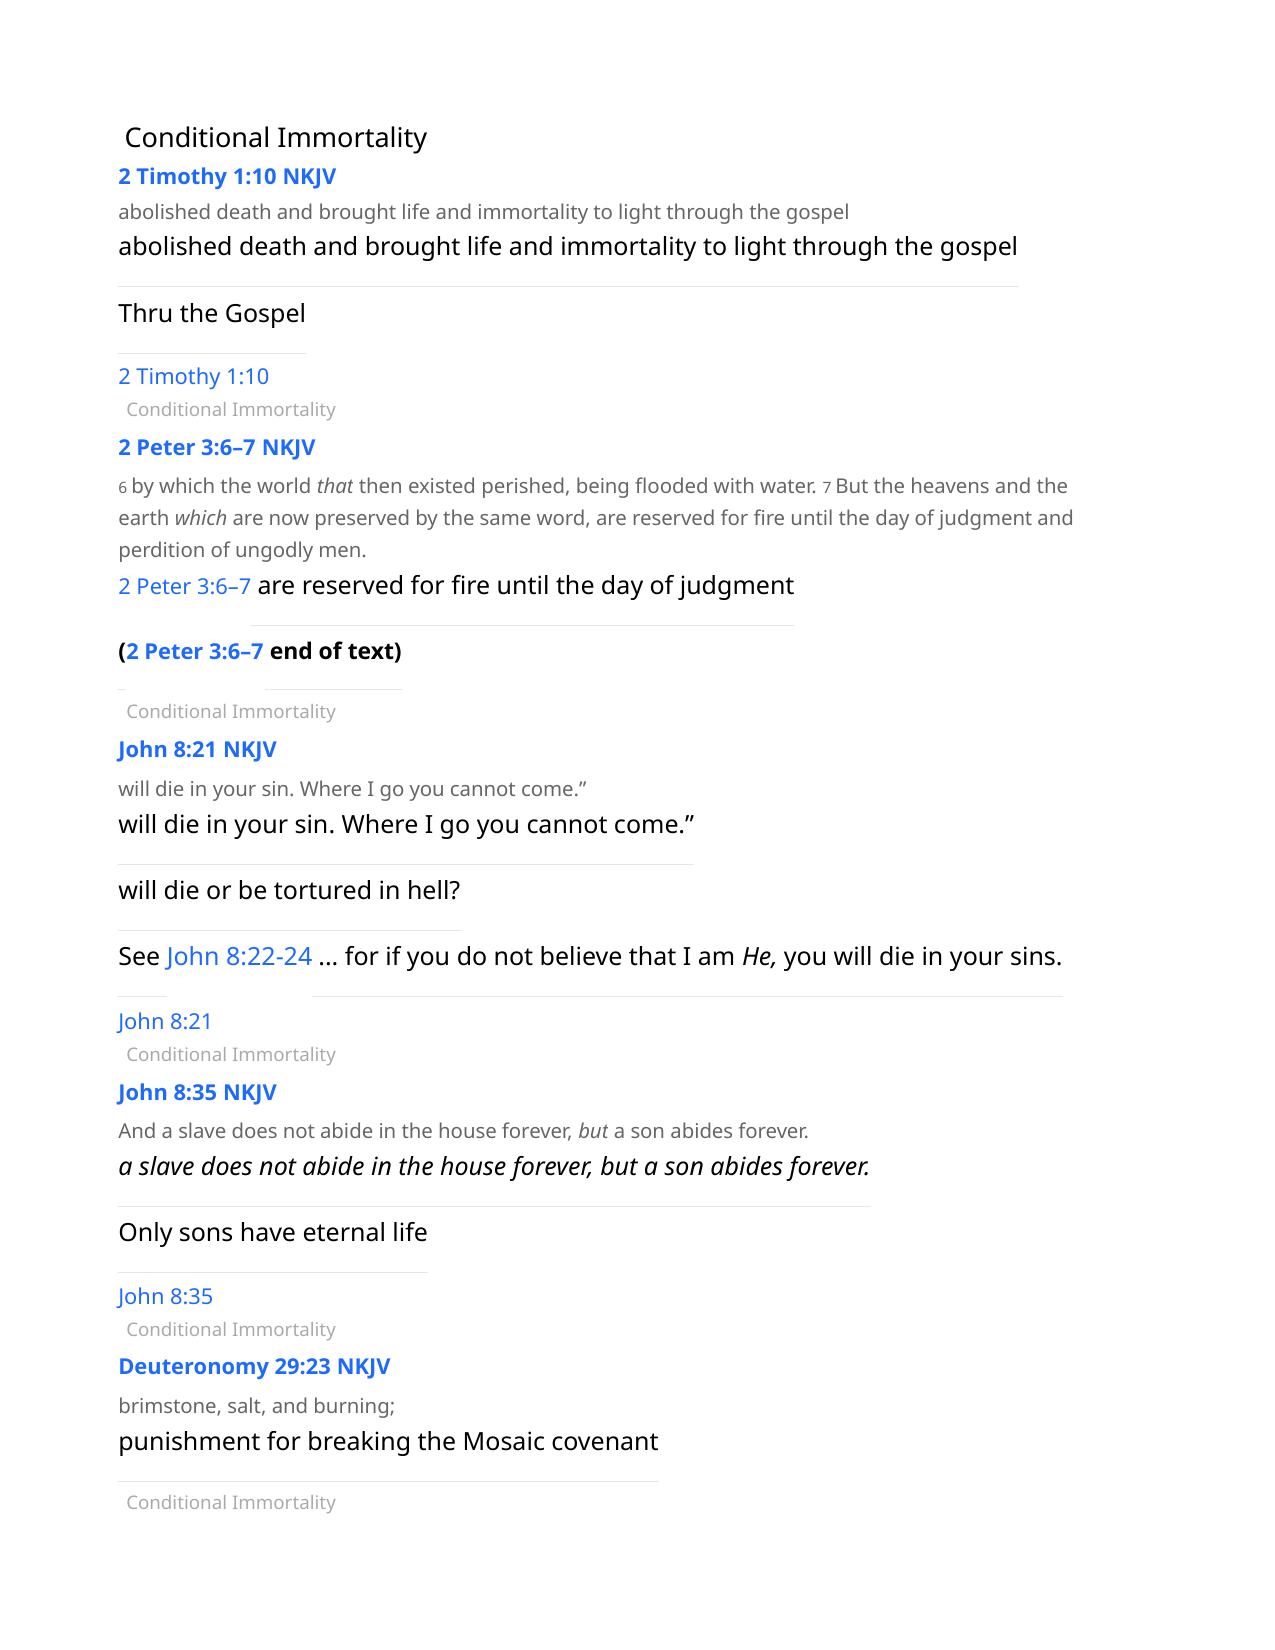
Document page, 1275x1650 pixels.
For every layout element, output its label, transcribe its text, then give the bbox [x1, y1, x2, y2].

text 2 Timothy 1:10 NKJV [118, 161, 1157, 191]
text John 8:21 [118, 1006, 1157, 1036]
text Conditional Immortality [126, 396, 1149, 422]
text John 8:35 NKJV [118, 1077, 1157, 1106]
text John 8:21 NKJV [118, 734, 1157, 764]
text And a slave does not abide in the house forever, but a son abides forever. [118, 1117, 1157, 1145]
text will die in your sin. Where I go you cannot come.” [118, 775, 1157, 802]
text Conditional Immortality [126, 699, 1149, 724]
text Thru the Gospel [118, 295, 1157, 353]
text a slave does not abide in the house forever, but a son abides forever. [118, 1149, 1157, 1206]
text brimstone, salt, and burning; [118, 1392, 1157, 1419]
text Deuteronomy 29:23 NKJV [118, 1351, 1157, 1381]
text John 8:35 [118, 1281, 1157, 1311]
text See John 8:22-24 ... for if you do not believe that I am He, you will die in your sins. [118, 939, 1157, 996]
text Conditional Immortality [124, 118, 1157, 155]
text (2 Peter 3:6–7 end of text) [118, 635, 1157, 689]
text 2 Peter 3:6–7 NKJV [118, 432, 1157, 461]
text 2 Peter 3:6–7 are reserved for fire until the day of judgment [118, 567, 1157, 625]
text will die or be tortured in hell? [118, 873, 1157, 930]
text 6 by which the world that then existed perished, being flooded with water. 7 But the heavens and the earth which are now preserved by the same word, are reserved for fire until the day of judgment and perdition of ungodly men. [118, 472, 1157, 563]
text 2 Timothy 1:10 [118, 361, 1157, 391]
text Conditional Immortality [126, 1316, 1149, 1341]
text abolished death and brought life and immortality to light through the gospel [118, 197, 1157, 225]
text Conditional Immortality [126, 1041, 1149, 1067]
text will die in your sin. Where I go you cannot come.” [118, 807, 1157, 864]
text abolished death and brought life and immortality to light through the gospel [118, 229, 1157, 287]
text Only sons have eternal life [118, 1215, 1157, 1272]
text punishment for breaking the Mosaic covenant [118, 1423, 1157, 1481]
text Conditional Immortality [126, 1490, 1149, 1515]
